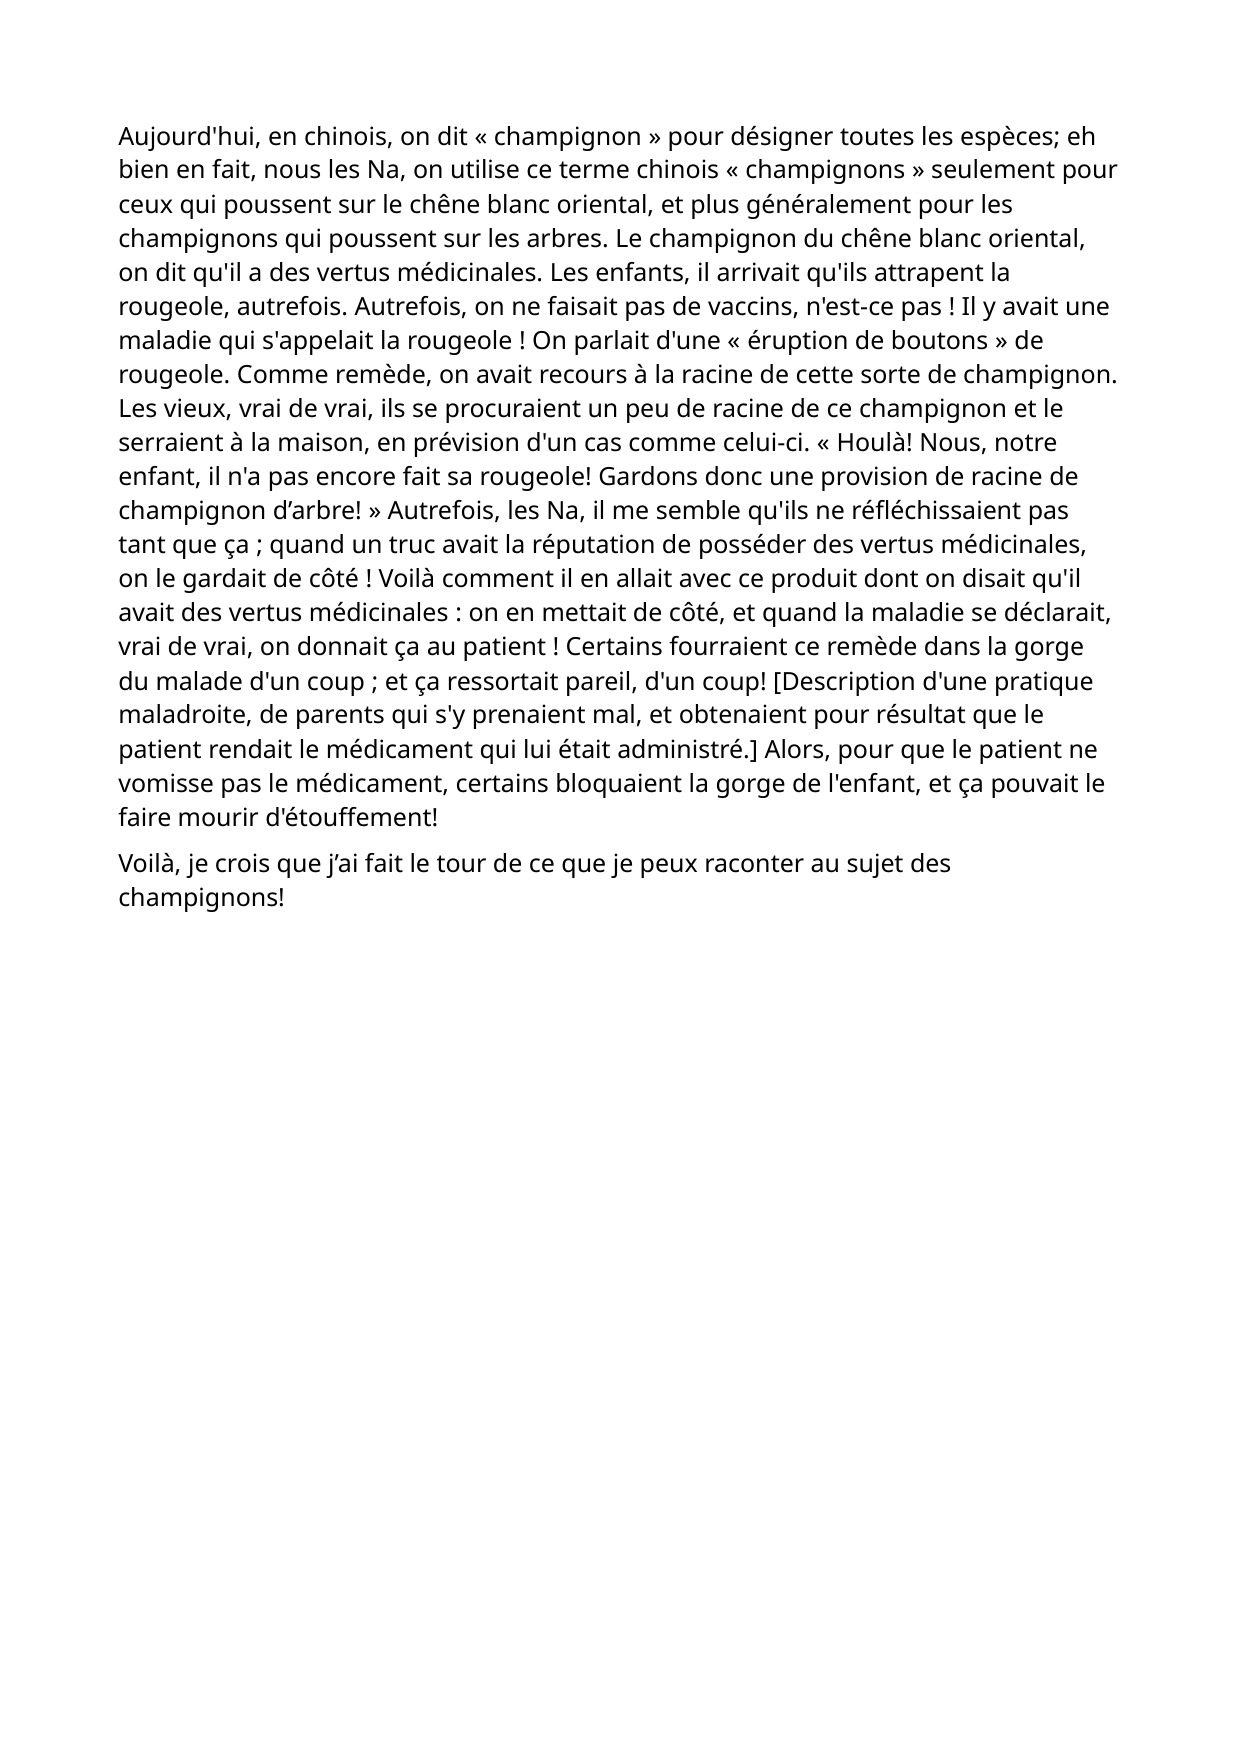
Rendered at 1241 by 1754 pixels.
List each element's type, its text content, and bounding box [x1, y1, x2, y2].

text Aujourd'hui, en chinois, on dit « champignon » pour désigner toutes les espèces; eh bien en fait, nous les Na, on utilise ce terme chinois « champignons » seulement pour ceux qui poussent sur le chêne blanc oriental, et plus généralement pour les champignons qui poussent sur les arbres. Le champignon du chêne blanc oriental, on dit qu'il a des vertus médicinales. Les enfants, il arrivait qu'ils attrapent la rougeole, autrefois. Autrefois, on ne faisait pas de vaccins, n'est-ce pas ! Il y avait une maladie qui s'appelait la rougeole ! On parlait d'une « éruption de boutons » de rougeole. Comme remède, on avait recours à la racine de cette sorte de champignon. Les vieux, vrai de vrai, ils se procuraient un peu de racine de ce champignon et le serraient à la maison, en prévision d'un cas comme celui-ci. « Houlà! Nous, notre enfant, il n'a pas encore fait sa rougeole! Gardons donc une provision de racine de champignon d’arbre! » Autrefois, les Na, il me semble qu'ils ne réfléchissaient pas tant que ça ; quand un truc avait la réputation de posséder des vertus médicinales, on le gardait de côté ! Voilà comment il en allait avec ce produit dont on disait qu'il avait des vertus médicinales : on en mettait de côté, et quand la maladie se déclarait, vrai de vrai, on donnait ça au patient ! Certains fourraient ce remède dans la gorge du malade d'un coup ; et ça ressortait pareil, d'un coup! [Description d'une pratique maladroite, de parents qui s'y prenaient mal, et obtenaient pour résultat que le patient rendait le médicament qui lui était administré.] Alors, pour que le patient ne vomisse pas le médicament, certains bloquaient la gorge de l'enfant, et ça pouvait le faire mourir d'étouffement! [118, 118, 1122, 833]
text Voilà, je crois que j’ai fait le tour de ce que je peux raconter au sujet des champignons! [118, 845, 1122, 913]
